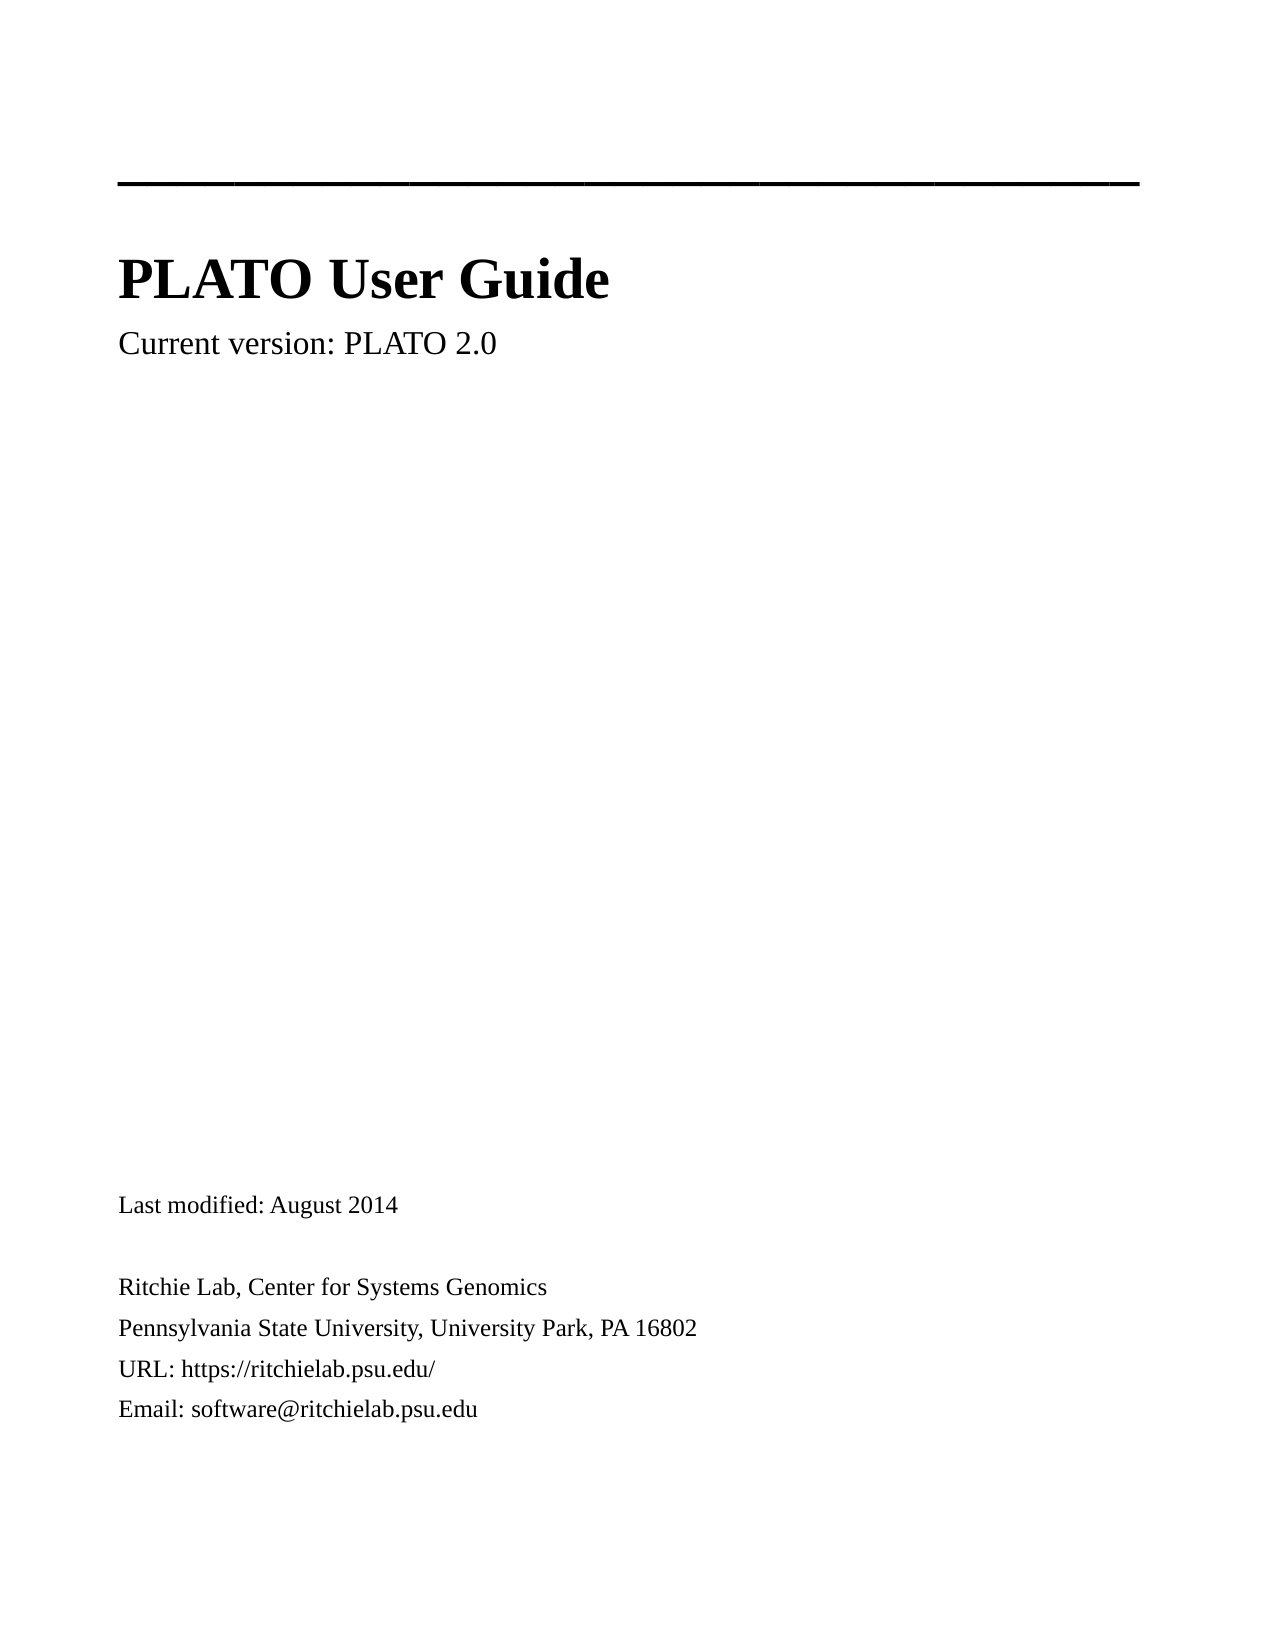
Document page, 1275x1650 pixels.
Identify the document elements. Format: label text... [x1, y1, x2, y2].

text URL: https://ritchielab.psu.edu/ [118, 1354, 1157, 1382]
text PLATO User Guide [118, 244, 1157, 311]
text ___________________________________ [118, 124, 1157, 191]
text Current version: PLATO 2.0 [118, 323, 1157, 362]
text Pennsylvania State University, University Park, PA 16802 [118, 1313, 1157, 1342]
text Last modified: August 2014 [118, 1190, 1157, 1219]
text Email: software@ritchielab.psu.edu [118, 1394, 1157, 1423]
text Ritchie Lab, Center for Systems Genomics [118, 1272, 1157, 1301]
